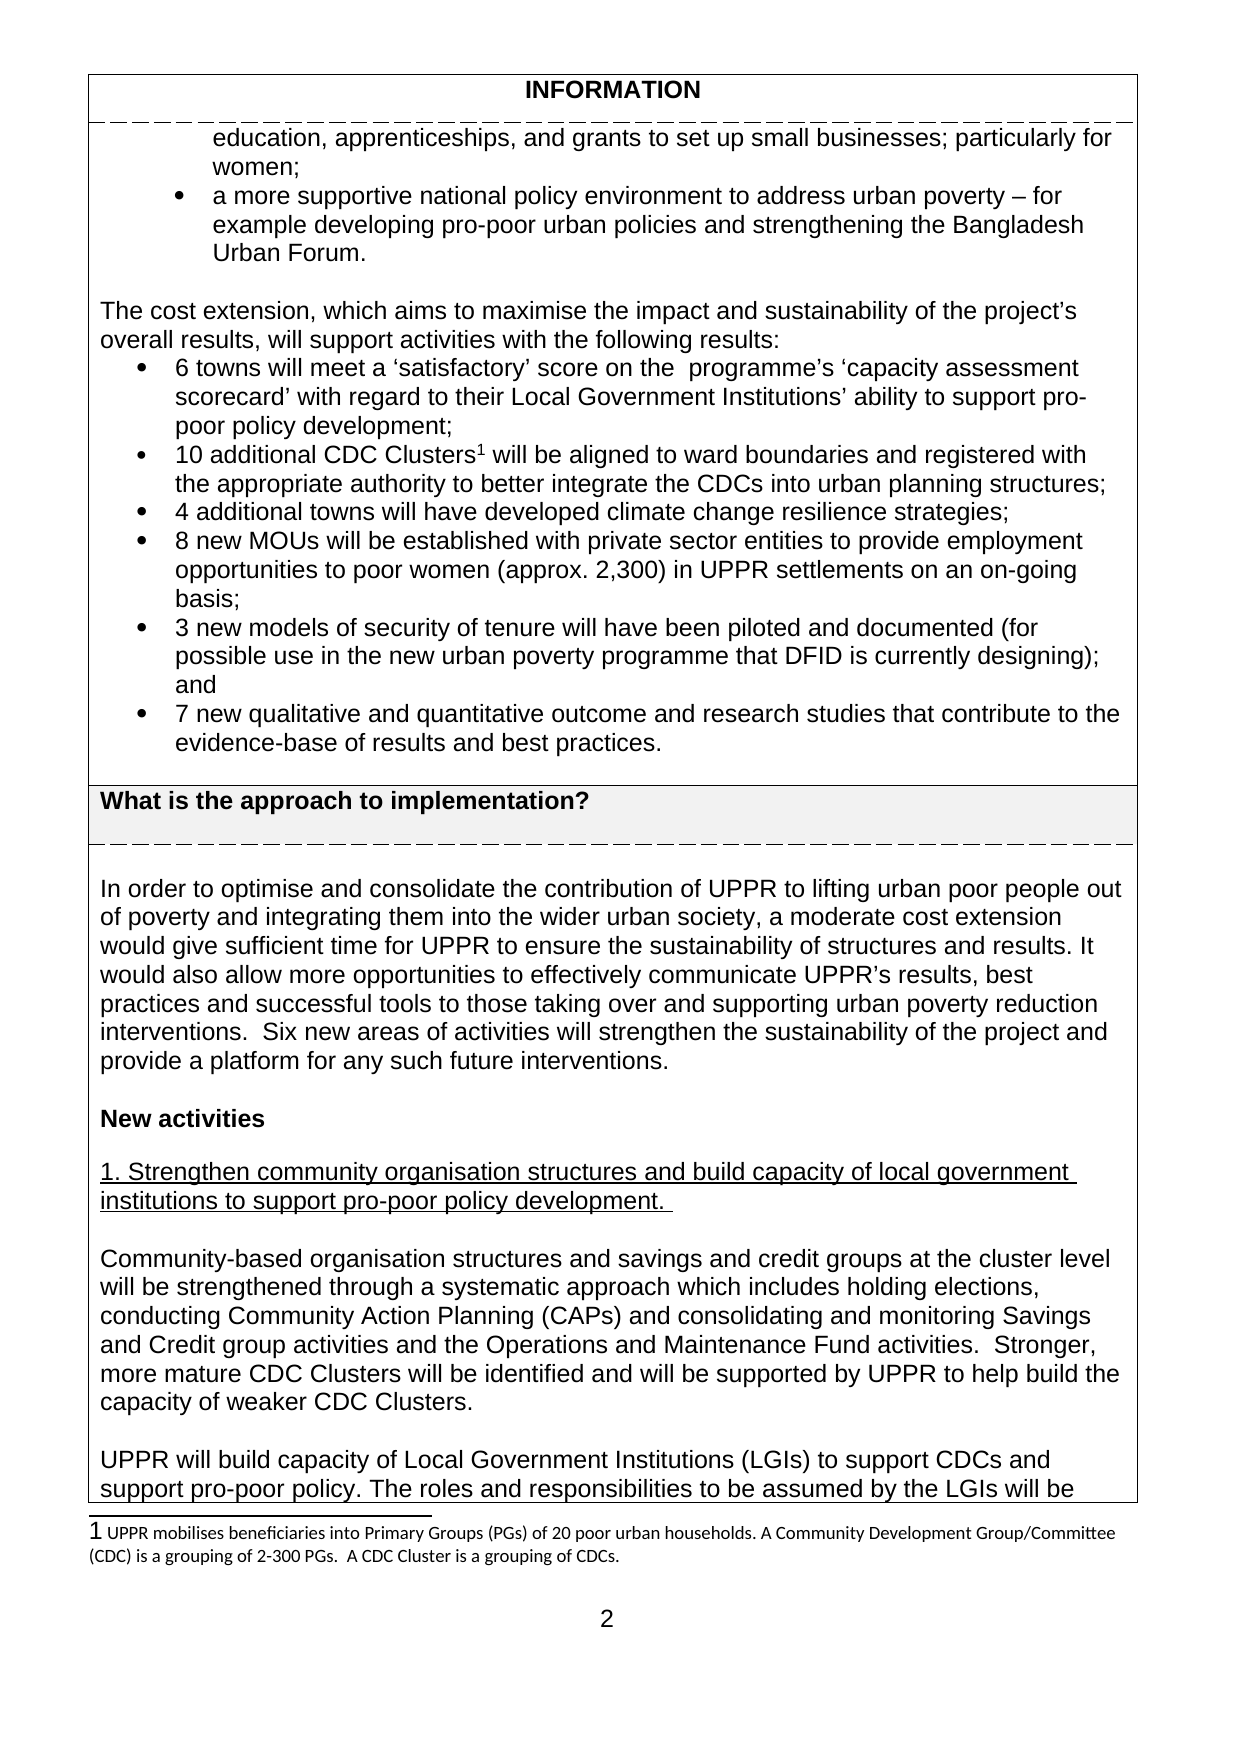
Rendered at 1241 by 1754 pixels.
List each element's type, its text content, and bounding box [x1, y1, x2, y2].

table_cell The UPPR project makes a significant contribution to DFID’s global framework results on cash transfers, water and sanitation and hygiene promotion. Effective local social mobilisation is at the core of UPPR’s approach and 98% of participants are women. The project operates in 7 City Corporations (including Dhaka North and Dhaka South) and 17 municipalities (“Pourashavas”) across Bangladesh. The key activities include: healthy and secure living environments – created through mobilising community-based organisations (CBOs) in partnership with local government, civil society and the private sector; £24 mill will be spent through Settlement Improvement Funds to provide e.g. safe water, toilets, footpaths, and drainage; resources, knowledge and skills to increase the incomes and assets of urban poor people; £14.5mill will be spent through Socio-Economic Funds to provide education, apprenticeships, and grants to set up small businesses; particularly for women; a more supportive national policy environment to address urban poverty – for example developing pro-poor urban policies and strengthening the Bangladesh Urban Forum. The cost extension, which aims to maximise the impact and sustainability of the project’s overall results, will support activities with the following results: 6 towns will meet a ‘satisfactory’ score on the programme’s ‘capacity assessment scorecard’ with regard to their Local Government Institutions’ ability to support pro-poor policy development; 10 additional CDC Clusters will be aligned to ward boundaries and registered with the appropriate authority to better integrate the CDCs into urban planning structures; 4 additional towns will have developed climate change resilience strategies; 8 new MOUs will be established with private sector entities to provide employment opportunities to poor women (approx. 2,300) in UPPR settlements on an on-going basis; 3 new models of security of tenure will have been piloted and documented (for possible use in the new urban poverty programme that DFID is currently designing); and 7 new qualitative and quantitative outcome and research studies that contribute to the evidence-base of results and best practices. [89, 122, 1137, 785]
table_cell In order to optimise and consolidate the contribution of UPPR to lifting urban poor people out of poverty and integrating them into the wider urban society, a moderate cost extension would give sufficient time for UPPR to ensure the sustainability of structures and results. It would also allow more opportunities to effectively communicate UPPR’s results, best practices and successful tools to those taking over and supporting urban poverty reduction interventions. Six new areas of activities will strengthen the sustainability of the project and provide a platform for any such future interventions. New activities 1. Strengthen community organisation structures and build capacity of local government institutions to support pro-poor policy development. Community-based organisation structures and savings and credit groups at the cluster level will be strengthened through a systematic approach which includes holding elections, conducting Community Action Planning (CAPs) and consolidating and monitoring Savings and Credit group activities and the Operations and Maintenance Fund activities. Stronger, more mature CDC Clusters will be identified and will be supported by UPPR to help build the capacity of weaker CDC Clusters. UPPR will build capacity of Local Government Institutions (LGIs) to support CDCs and support pro-poor policy. The roles and responsibilities to be assumed by the LGIs will be determined by conducting an institutional analysis and capacity needs assessment. Transfer of responsibilities to LGIs for some functions will follow a prescribed and gradual process which UPPR has designed for the phase-out period and is outlined in Figure 1. To support this transition, there will be on-going technical support from UPPR throughout the extended period. It is planned that the LGIs in all towns will have made progress and that at least six will have ‘satisfactory’ capacity by the end of the extended period in March 2015. Figure 1: Phases of LGI capacity building process 2. Integrate community organisations into local ward-level planning to facilitate stronger pro-poor planning by local government. UPPR has mobilised over 518,000 households into Primary Groups (PGs), Community Development Committees (CDCs a group of 2 – 300 PGs) and CDC Clusters (a total of 254 groupings of CDCs). The project will focus on enhancing the long term sustainability of these structures in four towns (10 Clusters) in order to develop a model for replication for officials in towns across Bangladesh. The activities will involve the realignment of CDCs into formally registered CDC Clusters that are consistent with official local ward level boundaries in order to integrate these communities into the urban structure. It is expected that this will facilitate more effective contribution /influence from poor urban communities into the design of ward and town level plans. It is hoped that the realignment will enable a three tier organisational structure 1) The PG as an informal body at neighbourhood level, 2) the CDC as semi-formal organisation at local ward level; and 3) a ward level governing body. Individual UPPR beneficiaries would own this ward level organisation and participate through their PGs and CDCs. If this structure proves effective, then the community-based organisations could act as partners (i.e. engage in partnership arrangements with other organisations/institutions) in future urban poverty reduction programmes. 3. Assess climate change risk and develop resilience strategies in UPPR communities. An integral component of the extension period will be conducting vulnerability assessments using UPPR Settlement Land Maps (SLMs) at town and ward levels. This will form the basis for development of plans containing measures for adaptation to climate change and enhancing the resilience of poor communities. Based on the available data in the SLMs, areas of assessment will include risk and vulnerability to environmental pollution, epidemics, and disasters, both man-made and natural. 4. Work with trainees, trainers and employers to help poor urban women access semi-skilled employment. Building on previous work by UPPR with ILO and following a similar approach to DFID’s Skills and Employment programme, UPPR will undertake intensive sector and sub-sector analysis and subsequently supply chain analysis to explore the employment opportunities for the poor and extreme poor. Participatory analysis to-date sought to establish which sectors have greatest demand for labour. The terms of reference for carrying out a more thorough analysis at the national level have been prepared and UPPR expects to have the results available by January 2014. The outcomes of this study will be used during the remaining period to develop and implement a private sector partnerships strategy and action plan for skills development and employment. A portion of funds has been budgeted for training on the sectors identified in the strategy and to be carried out by partner corporate centres that specialise in relevant areas. 5. Pilot and document new models of security of tenure which can be replicated by other programmes in Bangladesh UPPR currently works on developing models for security of tenure through piloting initiatives in several UPPR towns. The project also facilitates UPPR communities to access support to housing and housing finance. An extension will allow additional focus on these activities, which will result in demonstration and documentation of models of security of tenure for poor communities in different contexts across UPPR towns. These documented models of best practice will be disseminated in-line with UPPR’s communication strategy and will inform future programming, thus contributing to longer-term progress and sustainability 6. Research Evaluation and Communications The 7 month project extension will enable UPPR Research Evaluation and Learning Unit to build on measuring outputs and outcomes and to more comprehensively communicate evidence-based results, lessons learned, and proven tools for urban poverty reduction planning and sustainability. This is important to addressing widely held misconceptions among policy makers about slums and how to assist the urban poor. The time extension reduces the pressure to compress multiple data collection activities into a short timeframe. Qualitative studies that show change over time, e.g. women’s empowerment, can be undertaken both in late 2013 and 2014. Outcome studies on activities implemented in 2013 will generate new insights, such as assessing outcome of an improved approach to apprenticeship training and employment in the formal sector. A best practice study will be undertaken each quarter, starting in Q4 of 2013, and continued through the extension period. Beneficiary feedback mechanisms for qualitative outcome assessment of infrastructure improvements to create healthy and secure living environments will be implemented. Implementation of a comprehensive communications strategy to ensure the growing body of results, lessons and best practices are shared widely to the benefit stakeholders and pro-poor urban policy development. Risk To mitigate the risk of insufficient government buy-in to the UPPR phase-out/sustainability strategy, UNDP Country Director and Resident Coordinator will personally engage to help drive the agenda forward and secure formal endorsement from each Mayor and council for the joint sustainability activities. As UPPR’s work will be focused at municipal level, any impact from the national election is likely to be at a minimum. Furthermore, UPPR has past experience of working with municipalities during election periods. UPPR is also working to incentivise LGIs to invest in longer-term capacity development by prioritising those towns which commit to co-financing activities. This approach is also being increasingly adopted by other programmes in Bangladesh. Ownership will be further fostered by introducing an element of competition between Local Government Institutions (LGIs) through UPPR’s town grading system. Finally, CDC and CDC Cluster leads will be trained to continue the work and to demand support from LGIs. Oversight Throughout the extension period, governance structures such as the National Steering Committee and Project Management Board will be maintained, and, the Mutual Accountability Unit will continue to comprehensively assess compliance with project policies and procedures, including those on anti-corruption and fraud. VFM Systematic measurement of Value for Money will be integrated into the new activities from the outset and will be underpinned by an Economy, Efficiency, and Effectiveness approach. The table below sets out indicators and some expected unit costs for the extension period at both the effectiveness and efficiency levels. Budget [89, 844, 1137, 1502]
table_header INFORMATION [89, 75, 1137, 122]
table_cell What is the approach to implementation? [89, 786, 1137, 844]
